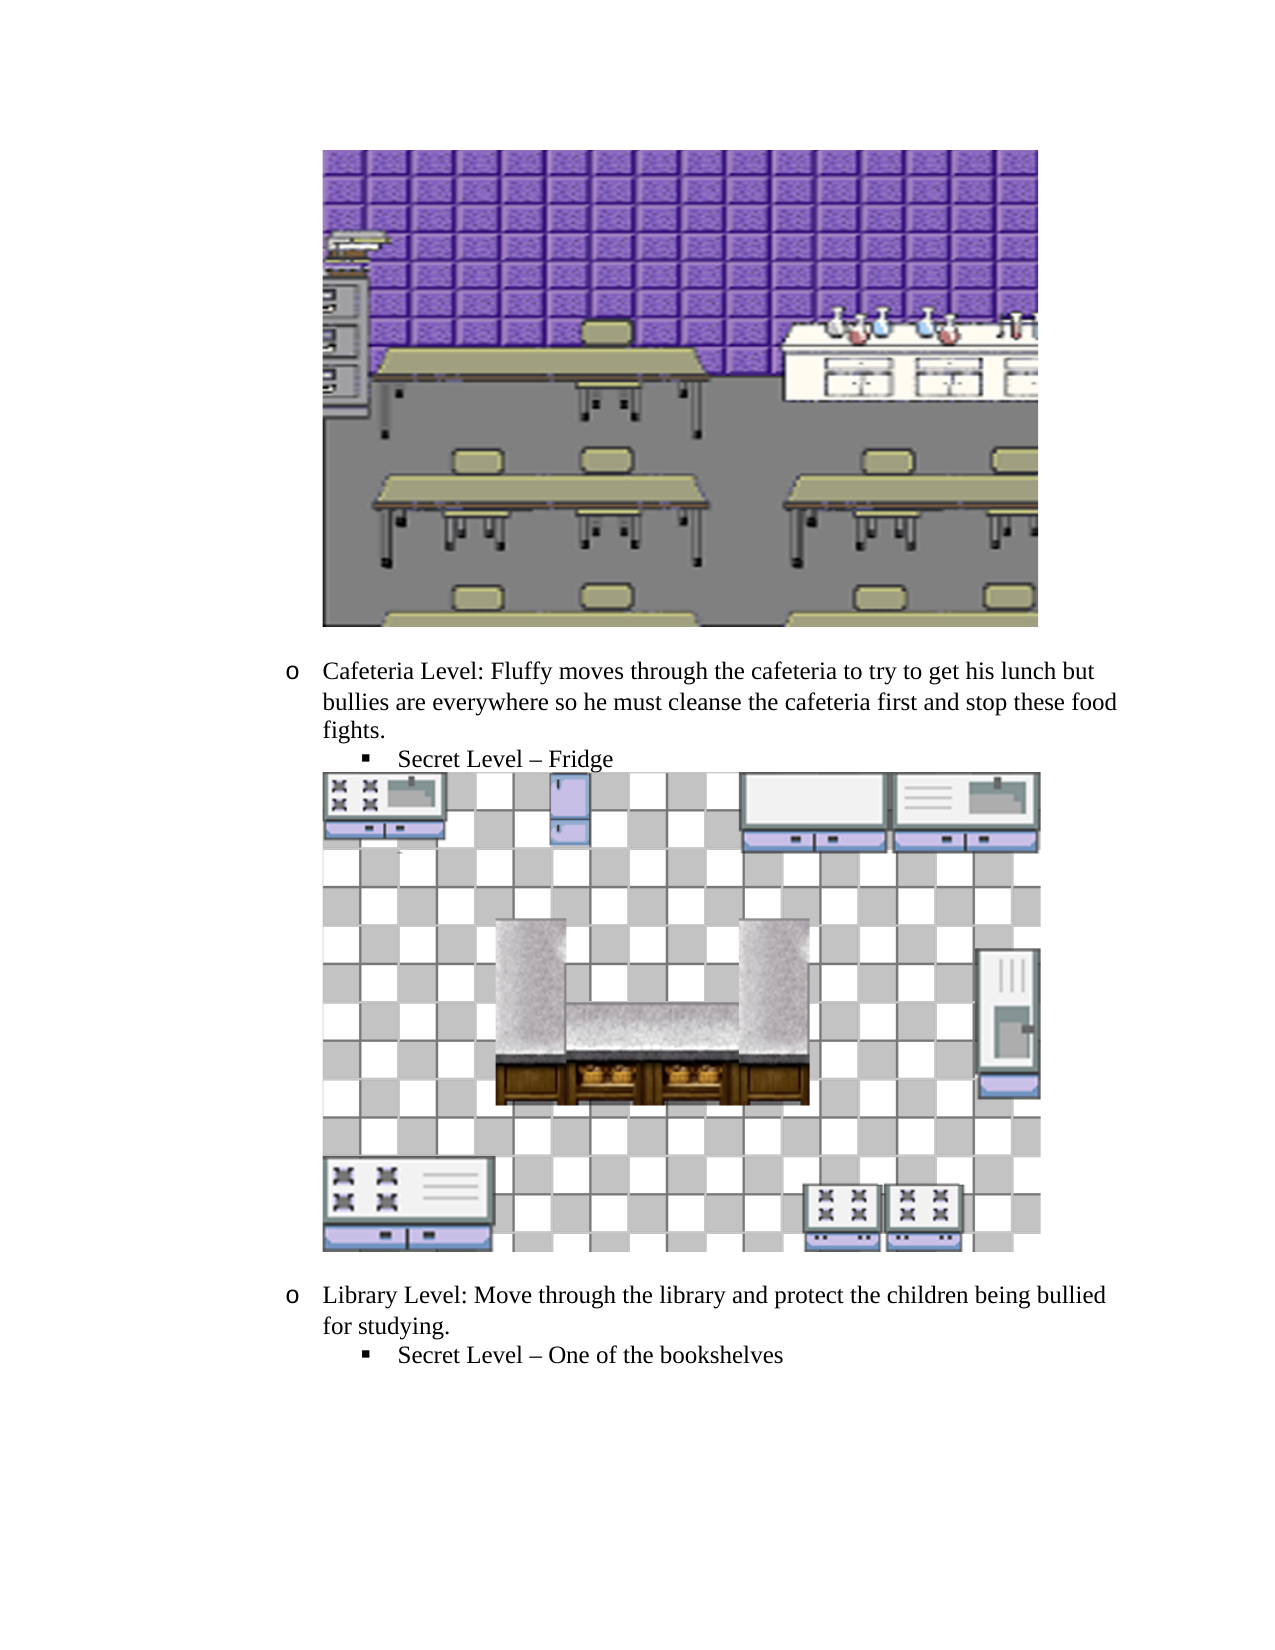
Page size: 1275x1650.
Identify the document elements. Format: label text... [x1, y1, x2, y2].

list Secret Level – Fridge [360, 744, 1125, 773]
list Secret Level – One of the bookshelves [360, 1340, 1125, 1369]
picture [322, 772, 1041, 1252]
picture [322, 150, 1039, 627]
list Library Level: Move through the library and protect the children being bullied for studying. [285, 1280, 1125, 1340]
list Cafeteria Level: Fluffy moves through the cafeteria to try to get his lunch but bullies are everywhere so he must cleanse the cafeteria first and stop these food fights. [285, 656, 1125, 744]
